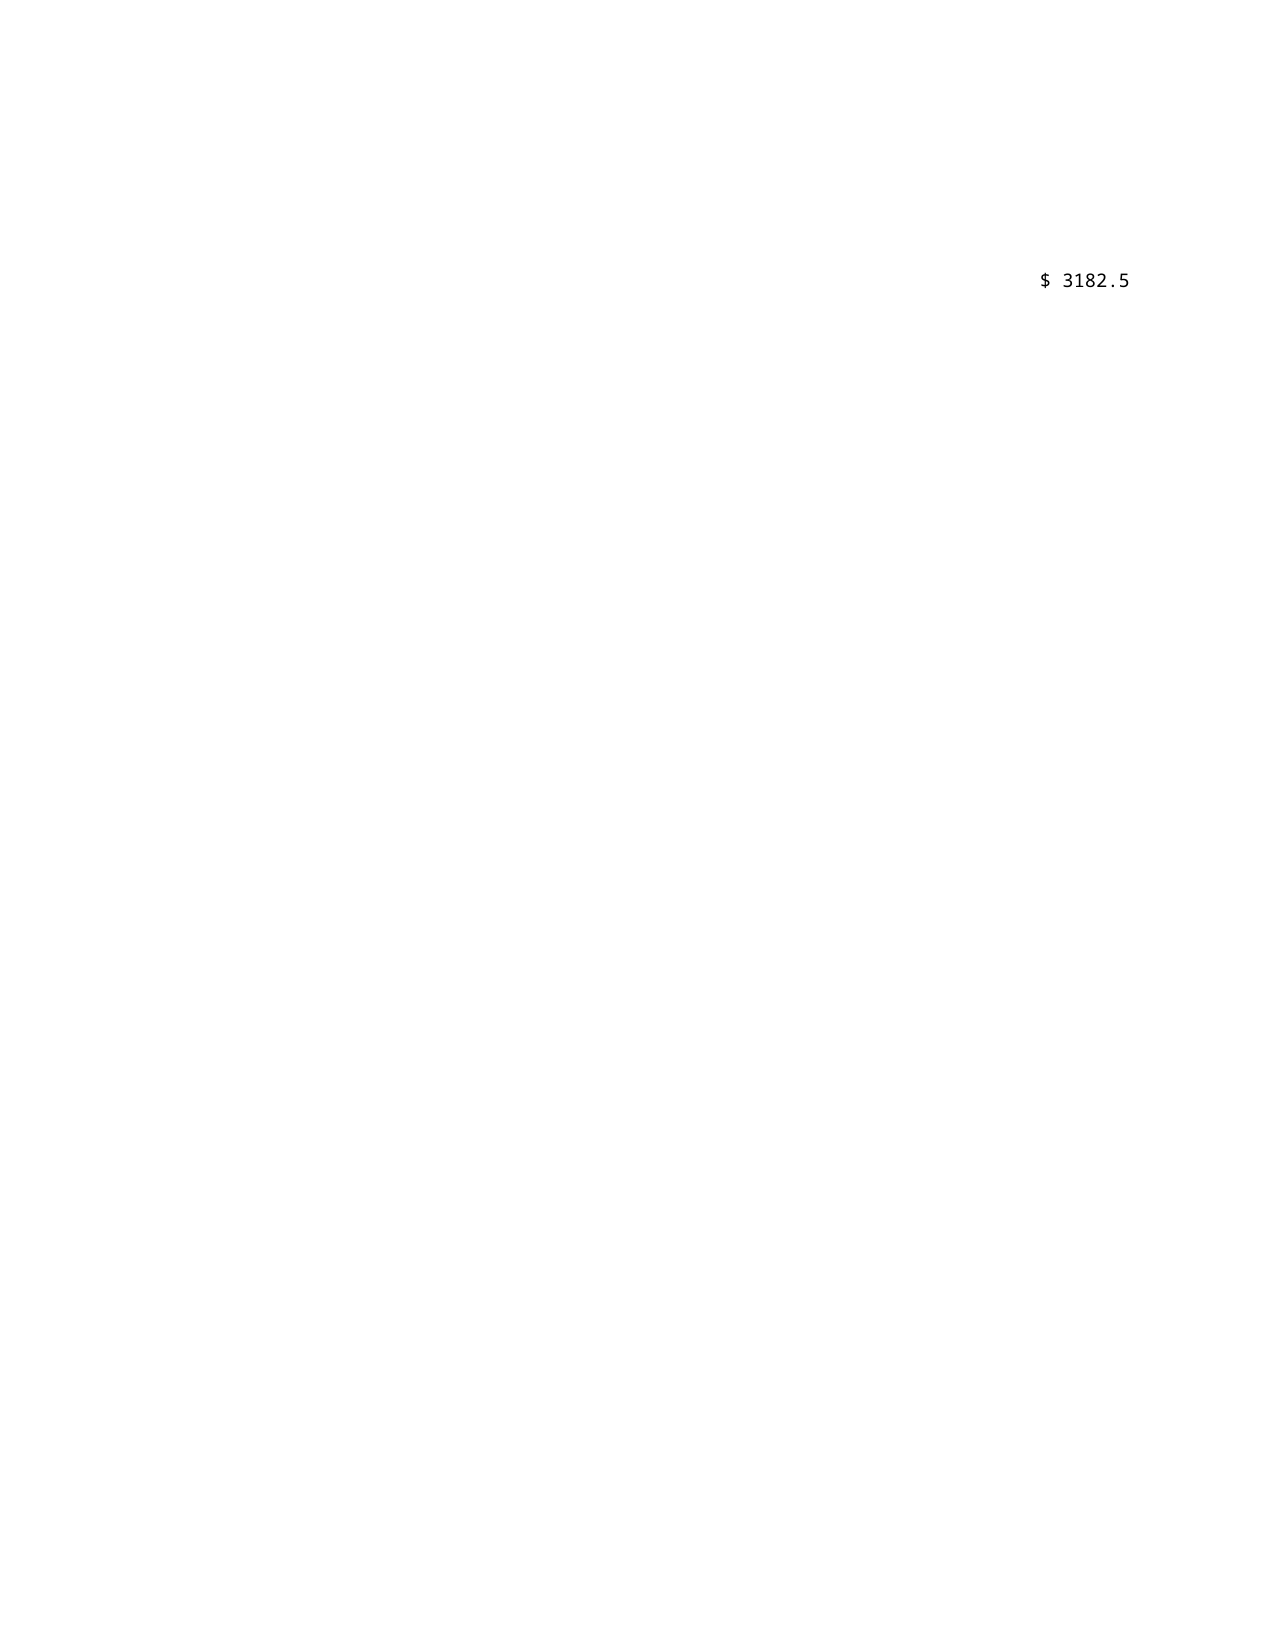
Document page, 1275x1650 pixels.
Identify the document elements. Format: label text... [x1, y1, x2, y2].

text $ 3182.5 [118, 267, 1252, 292]
